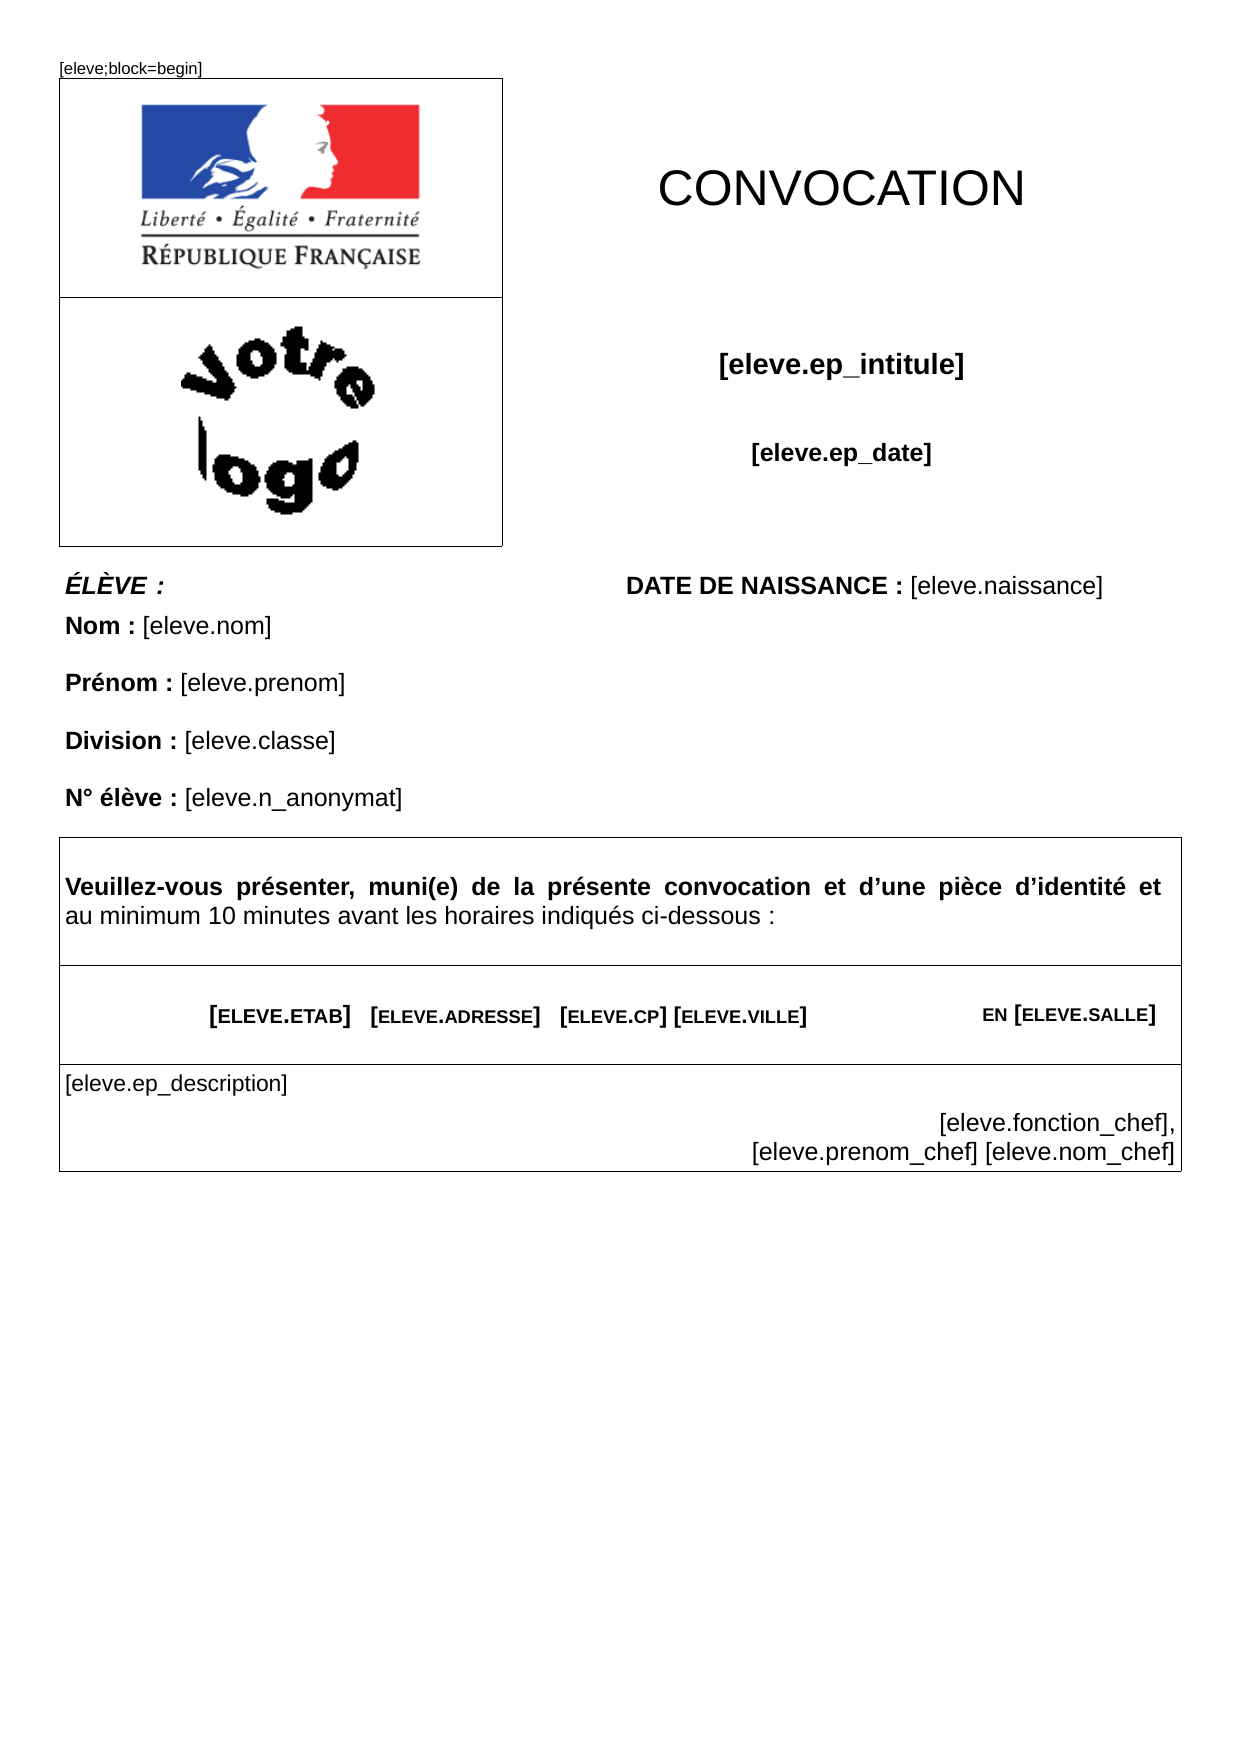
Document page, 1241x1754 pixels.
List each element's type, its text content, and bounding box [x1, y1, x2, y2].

table_header [60, 79, 502, 297]
picture [181, 321, 381, 521]
table_cell [eleve.ep_intitule] [eleve.ep_date] [503, 297, 1181, 546]
table_cell [eleve.fonction_chef], [eleve.prenom_chef] [eleve.nom_chef] [60, 1102, 1181, 1171]
table_cell Nom : [eleve.nom] Prénom : [eleve.prenom] Division : [eleve.classe] N° élève : [eleve.n_anonymat] [59, 605, 620, 818]
picture [140, 103, 421, 272]
table_cell [60, 298, 502, 546]
table_cell en [eleve.salle] [957, 966, 1181, 1064]
table_cell [620, 605, 1181, 818]
table_cell [eleve.ep_description] [60, 1065, 1181, 1102]
table_header ÉLÈVE : [59, 565, 620, 605]
table_header CONVOCATION [503, 78, 1181, 297]
text [eleve;block=begin] [59, 59, 1181, 78]
table_header Veuillez-vous présenter, muni(e) de la présente convocation et d’une pièce d’identité et au minimum 10 minutes avant les horaires indiqués ci-dessous : [60, 838, 1181, 965]
table_header DATE DE NAISSANCE : [eleve.naissance] [620, 565, 1181, 605]
table_cell [eleve.etab] [eleve.adresse] [eleve.cp] [eleve.ville] [60, 966, 957, 1064]
